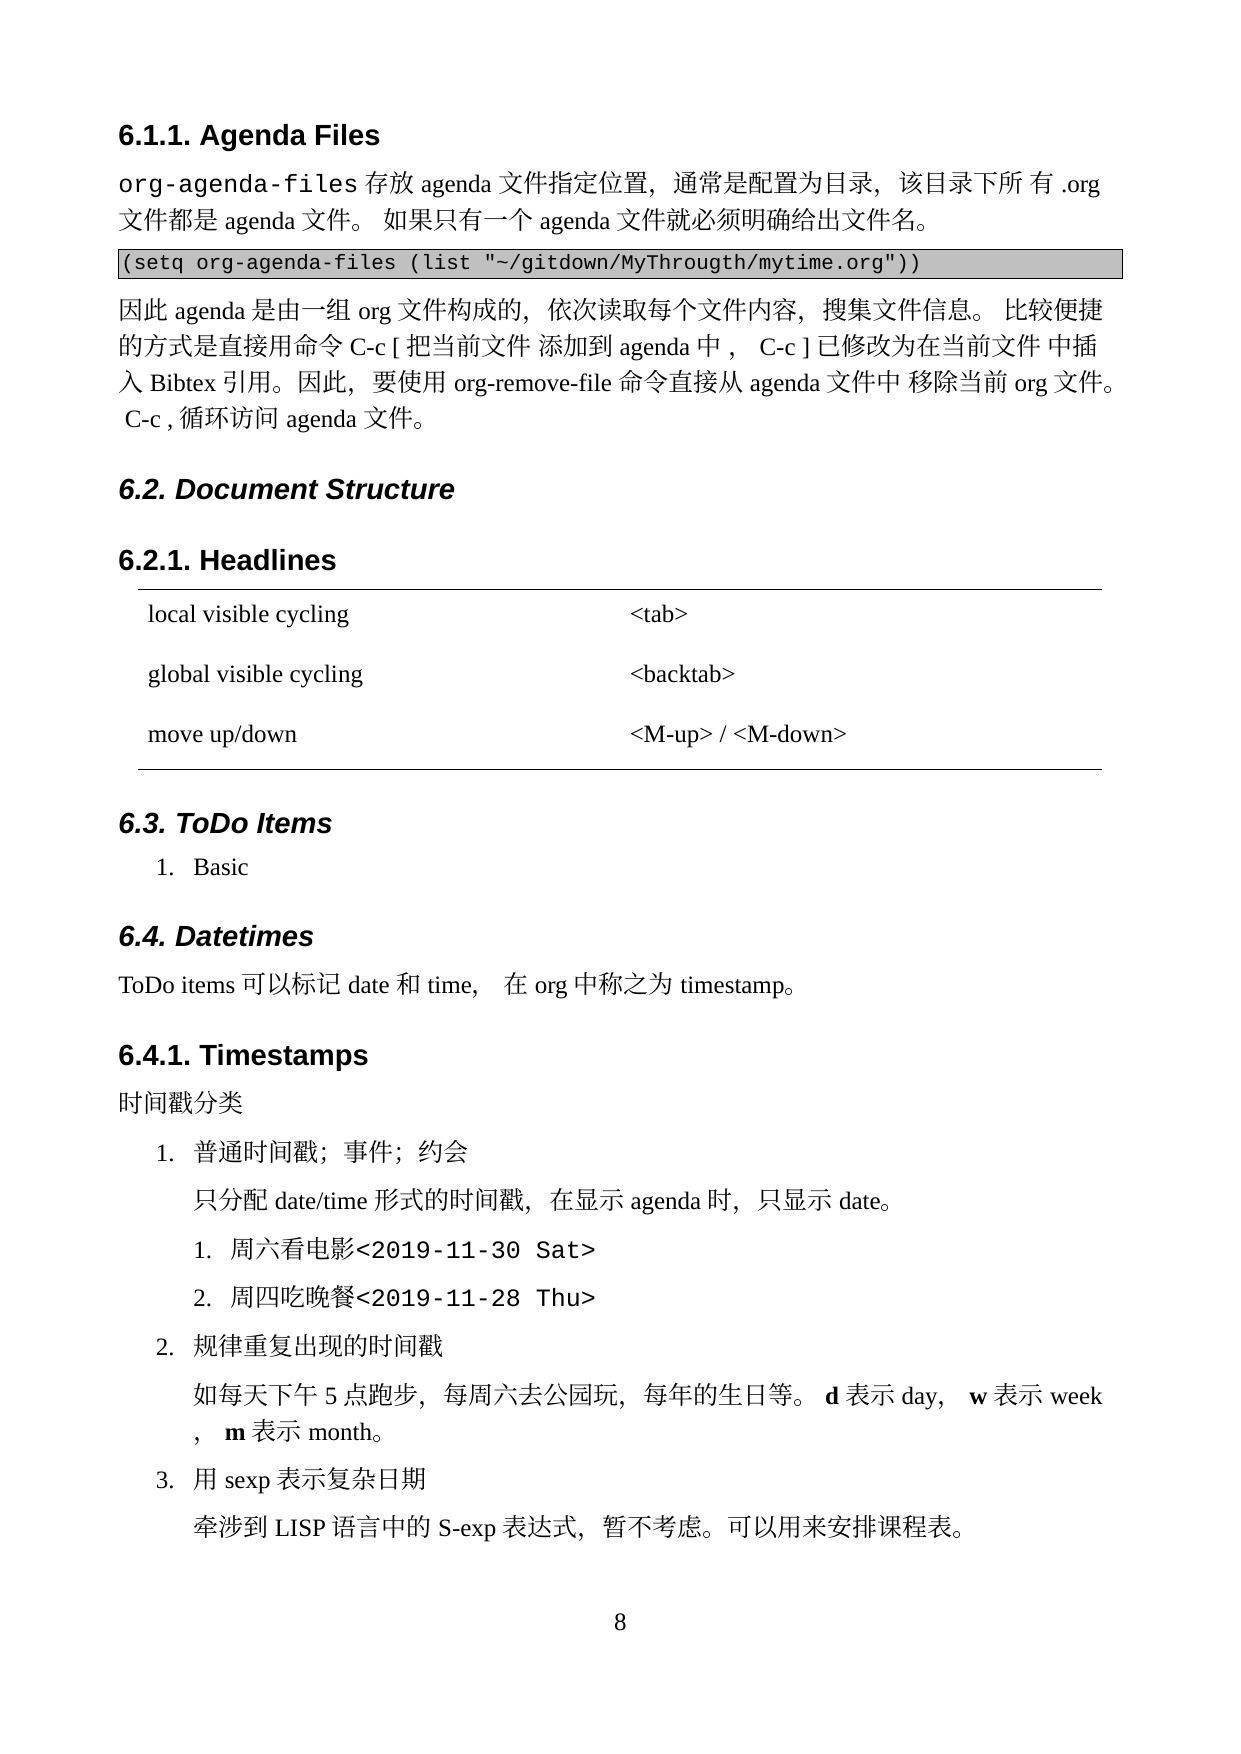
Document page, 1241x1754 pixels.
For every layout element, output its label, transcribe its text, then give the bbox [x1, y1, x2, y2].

subtitle Datetimes [118, 918, 1122, 952]
list 用 sexp 表示复杂日期 [156, 1460, 1122, 1496]
list 只分配 date/time 形式的时间戳，在显示 agenda 时，只显示 date。 [156, 1181, 1122, 1217]
text ToDo items 可以标记 date 和 time， 在 org 中称之为 timestamp。 [118, 964, 1122, 1001]
text org-agenda-files 存放 agenda 文件指定位置，通常是配置为目录，该目录下所 有 .org 文件都是 agenda 文件。 如果只有一个 agenda 文件就必须明确给出文件名。 [118, 164, 1122, 236]
list 普通时间戳；事件；约会 [156, 1132, 1122, 1168]
table_header local visible cycling [138, 590, 620, 649]
table_cell global visible cycling [138, 649, 620, 709]
subtitle Timestamps [118, 1038, 1122, 1072]
table_cell move up/down [138, 709, 620, 769]
list 周六看电影<2019-11-30 Sat> [193, 1229, 1122, 1266]
table_cell <backtab> [620, 649, 1102, 709]
list 周四吃晚餐<2019-11-28 Thu> [193, 1278, 1122, 1314]
subtitle ToDo Items [118, 806, 1122, 840]
list 规律重复出现的时间戳 [156, 1327, 1122, 1363]
text 因此 agenda 是由一组 org 文件构成的，依次读取每个文件内容，搜集文件信息。 比较便捷的方式是直接用命令 C-c [ 把当前文件 添加到 agenda 中 ， C-c ] 已修改为在当前文件 中插入 Bibtex 引用。因此，要使用 org-remove-file 命令直接从 agenda 文件中 移除当前 org 文件。 C-c , 循环访问 agenda 文件。 [118, 291, 1122, 435]
subtitle Agenda Files [118, 118, 1122, 152]
subtitle Headlines [118, 543, 1122, 577]
list 如每天下午 5 点跑步，每周六去公园玩，每年的生日等。 d 表示 day， w 表示 week ， m 表示 month。 [156, 1375, 1122, 1447]
text (setq org-agenda-files (list "~/gitdown/MyThrougth/mytime.org")) [119, 250, 1122, 278]
subtitle Document Structure [118, 472, 1122, 506]
list Basic [156, 852, 1122, 881]
table_cell <M-up> / <M-down> [620, 709, 1102, 769]
text 时间戳分类 [118, 1084, 1122, 1120]
table_header <tab> [620, 590, 1102, 649]
list 牵涉到 LISP 语言中的 S-exp 表达式，暂不考虑。可以用来安排课程表。 [156, 1508, 1122, 1544]
